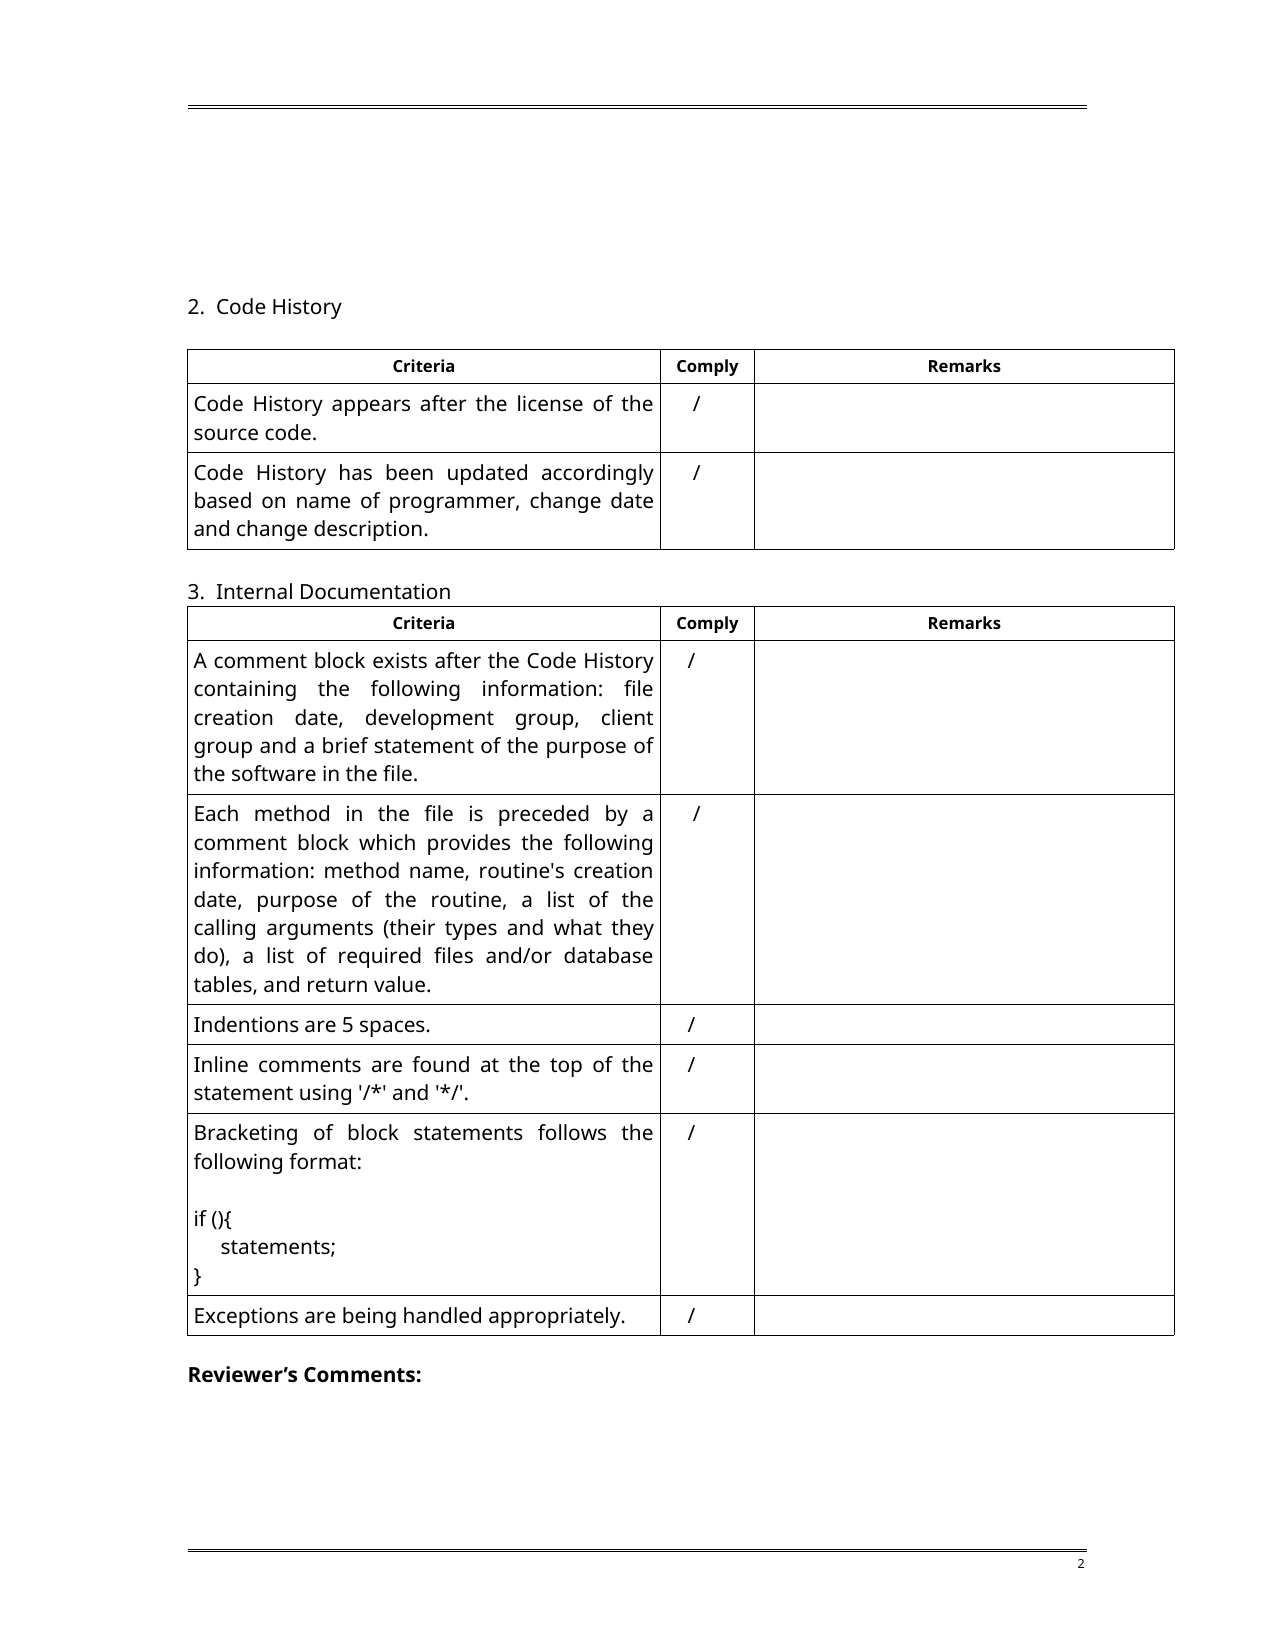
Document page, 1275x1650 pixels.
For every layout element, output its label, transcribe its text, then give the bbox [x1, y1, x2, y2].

table_cell Bracketing of block statements follows the following format: if (){ statements; } [188, 1114, 660, 1295]
table_cell Code History appears after the license of the source code. [188, 384, 660, 452]
table_cell / [661, 453, 754, 549]
table_cell [755, 453, 1174, 549]
table_cell Indentions are 5 spaces. [188, 1005, 660, 1044]
table_cell Exceptions are being handled appropriately. [188, 1296, 660, 1335]
table_cell [755, 1005, 1174, 1044]
table_header Criteria [188, 607, 660, 640]
table_header Comply [661, 607, 754, 640]
table_cell / [661, 1296, 754, 1335]
table_cell / [661, 795, 754, 1004]
text 2. Code History [187, 292, 1087, 321]
table_cell [755, 384, 1174, 452]
table_cell / [661, 384, 754, 452]
table_cell / [661, 1114, 754, 1295]
table_cell Each method in the file is preceded by a comment block which provides the following information: method name, routine's creation date, purpose of the routine, a list of the calling arguments (their types and what they do), a list of required files and/or database tables, and return value. [188, 795, 660, 1004]
table_cell / [661, 1045, 754, 1113]
table_header Comply [661, 350, 754, 383]
table_cell [755, 1045, 1174, 1113]
table_cell [755, 1296, 1174, 1335]
text 3. Internal Documentation [187, 577, 1087, 606]
table_header Criteria [188, 350, 660, 383]
table_cell [755, 641, 1174, 794]
table_cell / [661, 1005, 754, 1044]
table_cell Code History has been updated accordingly based on name of programmer, change date and change description. [188, 453, 660, 549]
subtitle Reviewer’s Comments: [187, 1360, 1087, 1417]
table_cell [755, 795, 1174, 1004]
table_cell Inline comments are found at the top of the statement using '/*' and '*/'. [188, 1045, 660, 1113]
table_cell / [661, 641, 754, 794]
table_cell A comment block exists after the Code History containing the following information: file creation date, development group, client group and a brief statement of the purpose of the software in the file. [188, 641, 660, 794]
table_cell [755, 1114, 1174, 1295]
table_header Remarks [755, 350, 1174, 383]
table_header Remarks [755, 607, 1174, 640]
